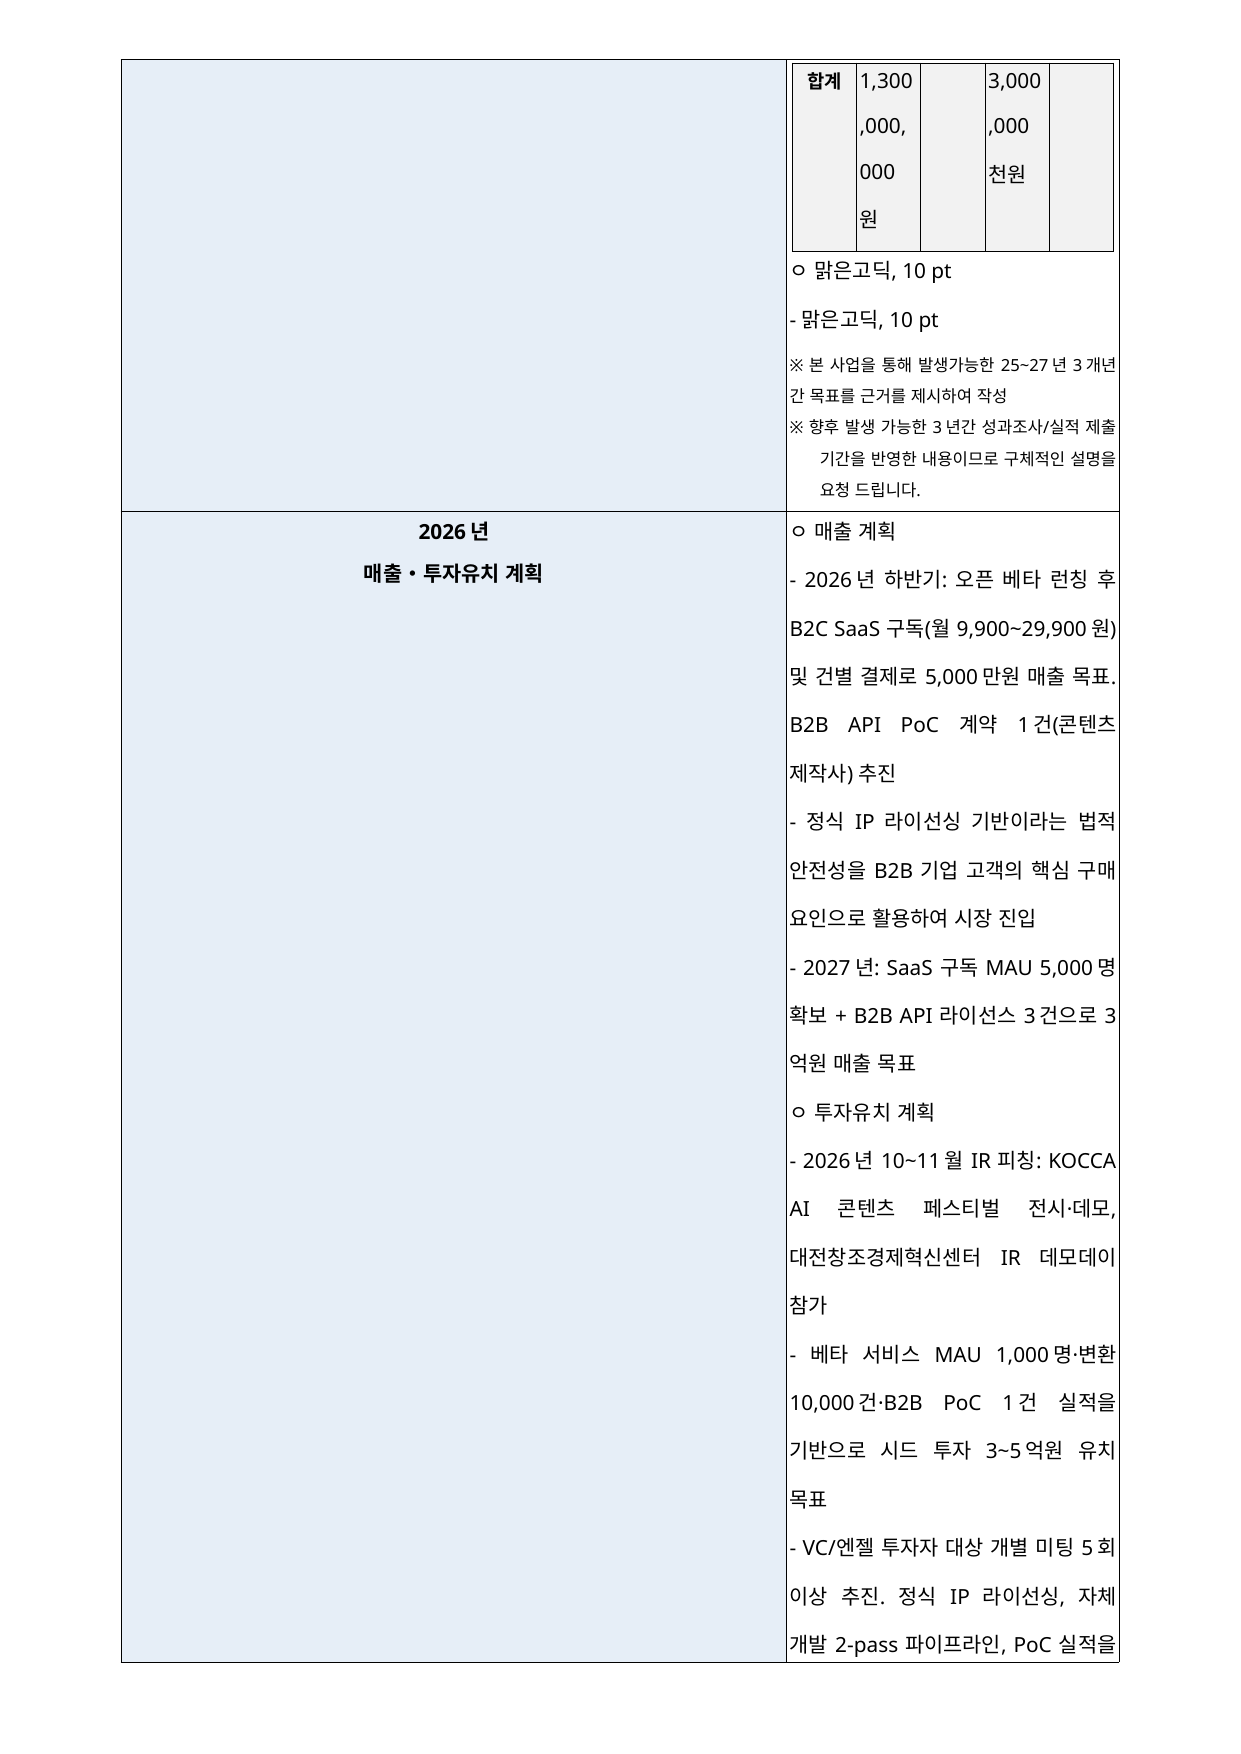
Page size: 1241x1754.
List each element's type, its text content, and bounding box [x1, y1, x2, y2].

table_cell [1050, 64, 1113, 251]
table_cell [921, 64, 985, 251]
table_cell 2026년 매출‧투자유치 계획 [122, 512, 786, 1662]
table_cell 1,300,000,000원 [857, 64, 920, 251]
table_cell 합계 [793, 64, 856, 251]
table_cell 3,000,000천원 [986, 64, 1049, 251]
table_header ㅇ 맑은고딕, 10 pt - 맑은고딕, 10 pt ※ 본 사업을 통해 발생가능한 25~27년 3개년 간 목표를 근거를 제시하여 작성 ※ 향후 발생 가능한 3년간 성과조사/실적 제출 기간을 반영한 내용이므로 구체적인 설명을 요청 드립니다. [787, 60, 1119, 511]
table_header [122, 60, 786, 511]
table_cell ㅇ 매출 계획 - 2026년 하반기: 오픈 베타 런칭 후 B2C SaaS 구독(월 9,900~29,900원) 및 건별 결제로 5,000만원 매출 목표. B2B API PoC 계약 1건(콘텐츠 제작사) 추진 - 정식 IP 라이선싱 기반이라는 법적 안전성을 B2B 기업 고객의 핵심 구매 요인으로 활용하여 시장 진입 - 2027년: SaaS 구독 MAU 5,000명 확보 + B2B API 라이선스 3건으로 3억원 매출 목표 ㅇ 투자유치 계획 - 2026년 10~11월 IR 피칭: KOCCA AI 콘텐츠 페스티벌 전시·데모, 대전창조경제혁신센터 IR 데모데이 참가 - 베타 서비스 MAU 1,000명·변환 10,000건·B2B PoC 1건 실적을 기반으로 시드 투자 3~5억원 유치 목표 - VC/엔젤 투자자 대상 개별 미팅 5회 이상 추진. 정식 IP 라이선싱, 자체 개발 2-pass 파이프라인, PoC 실적을 [787, 512, 1119, 1662]
